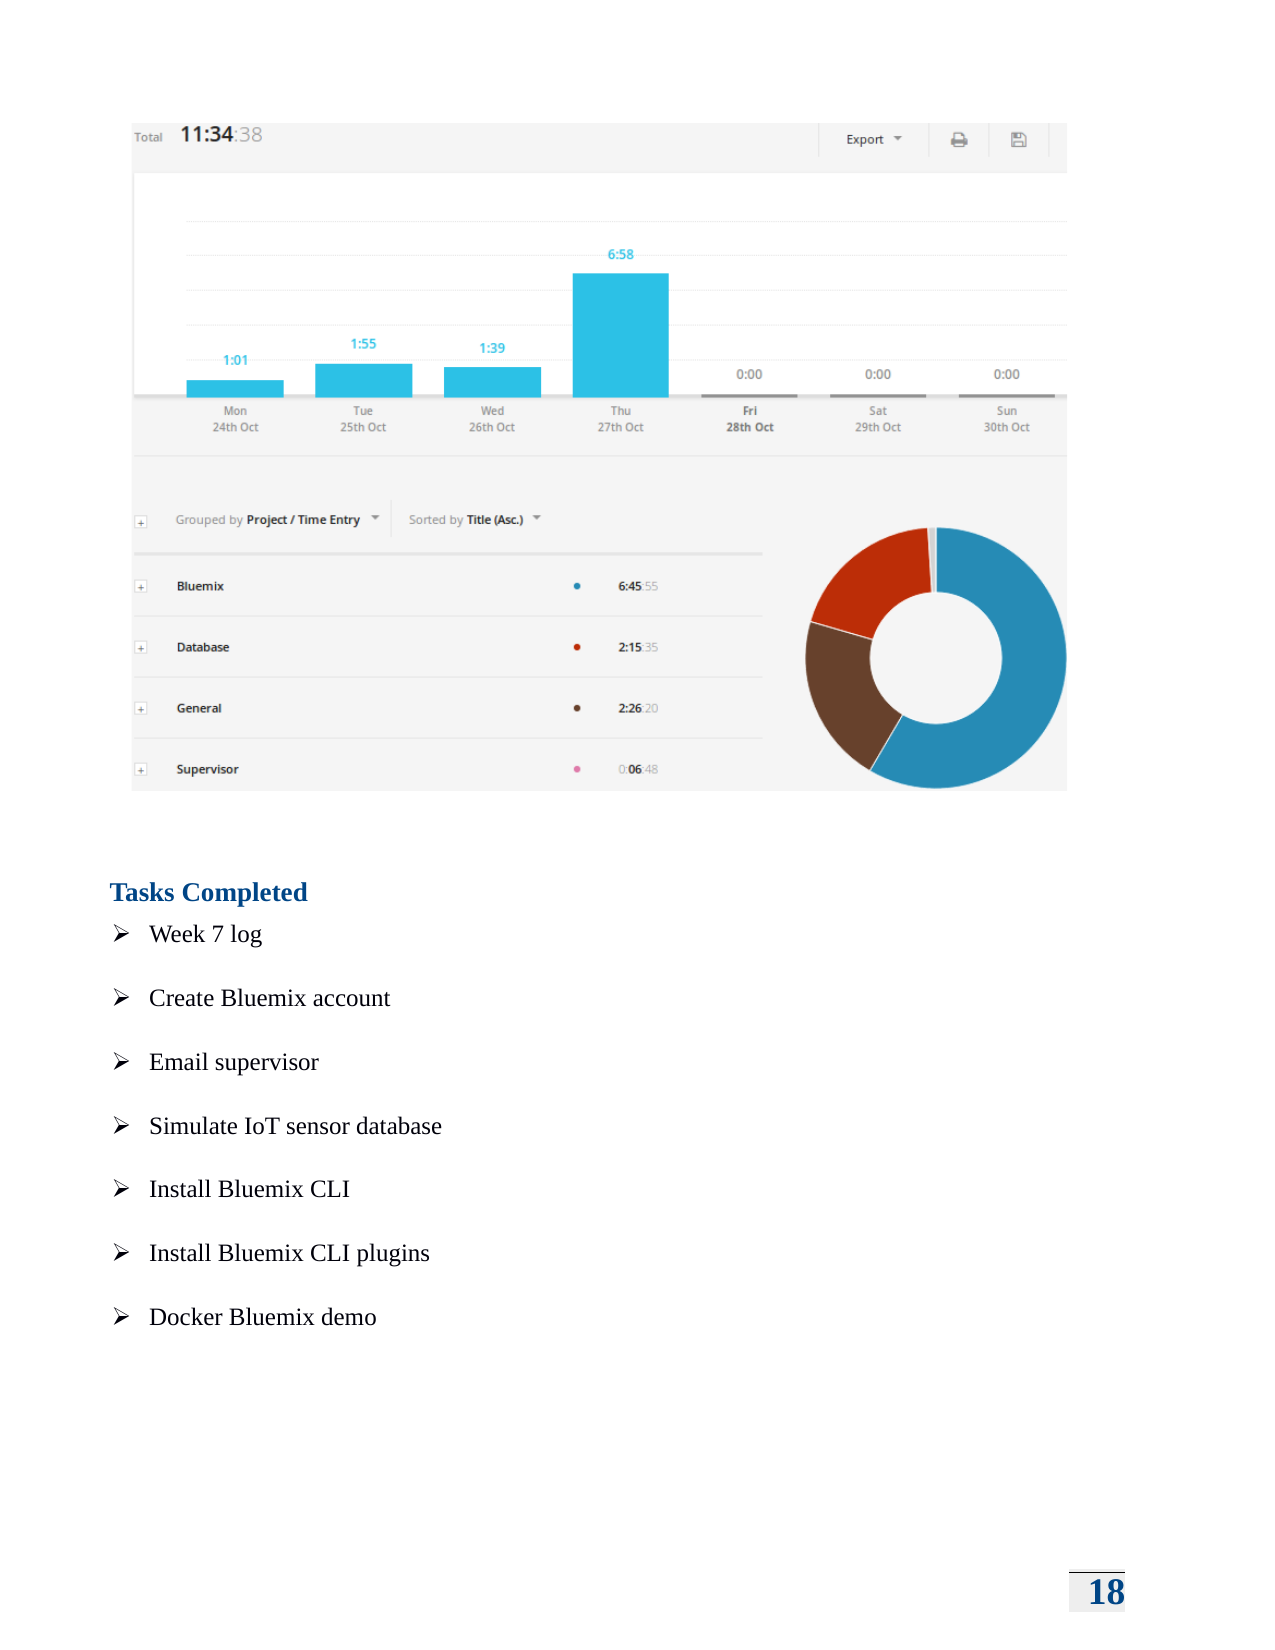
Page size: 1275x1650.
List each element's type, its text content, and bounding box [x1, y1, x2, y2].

list Docker Bluemix demo [111, 1302, 1125, 1331]
list Simulate IoT sensor database [111, 1111, 1125, 1139]
list Email supervisor [111, 1047, 1125, 1076]
list Week 7 log [111, 919, 1125, 948]
list Create Bluemix account [111, 983, 1125, 1012]
list Install Bluemix CLI [111, 1174, 1125, 1203]
picture [131, 123, 1068, 791]
list Install Bluemix CLI plugins [111, 1238, 1125, 1267]
subtitle Tasks Completed [109, 877, 1125, 908]
